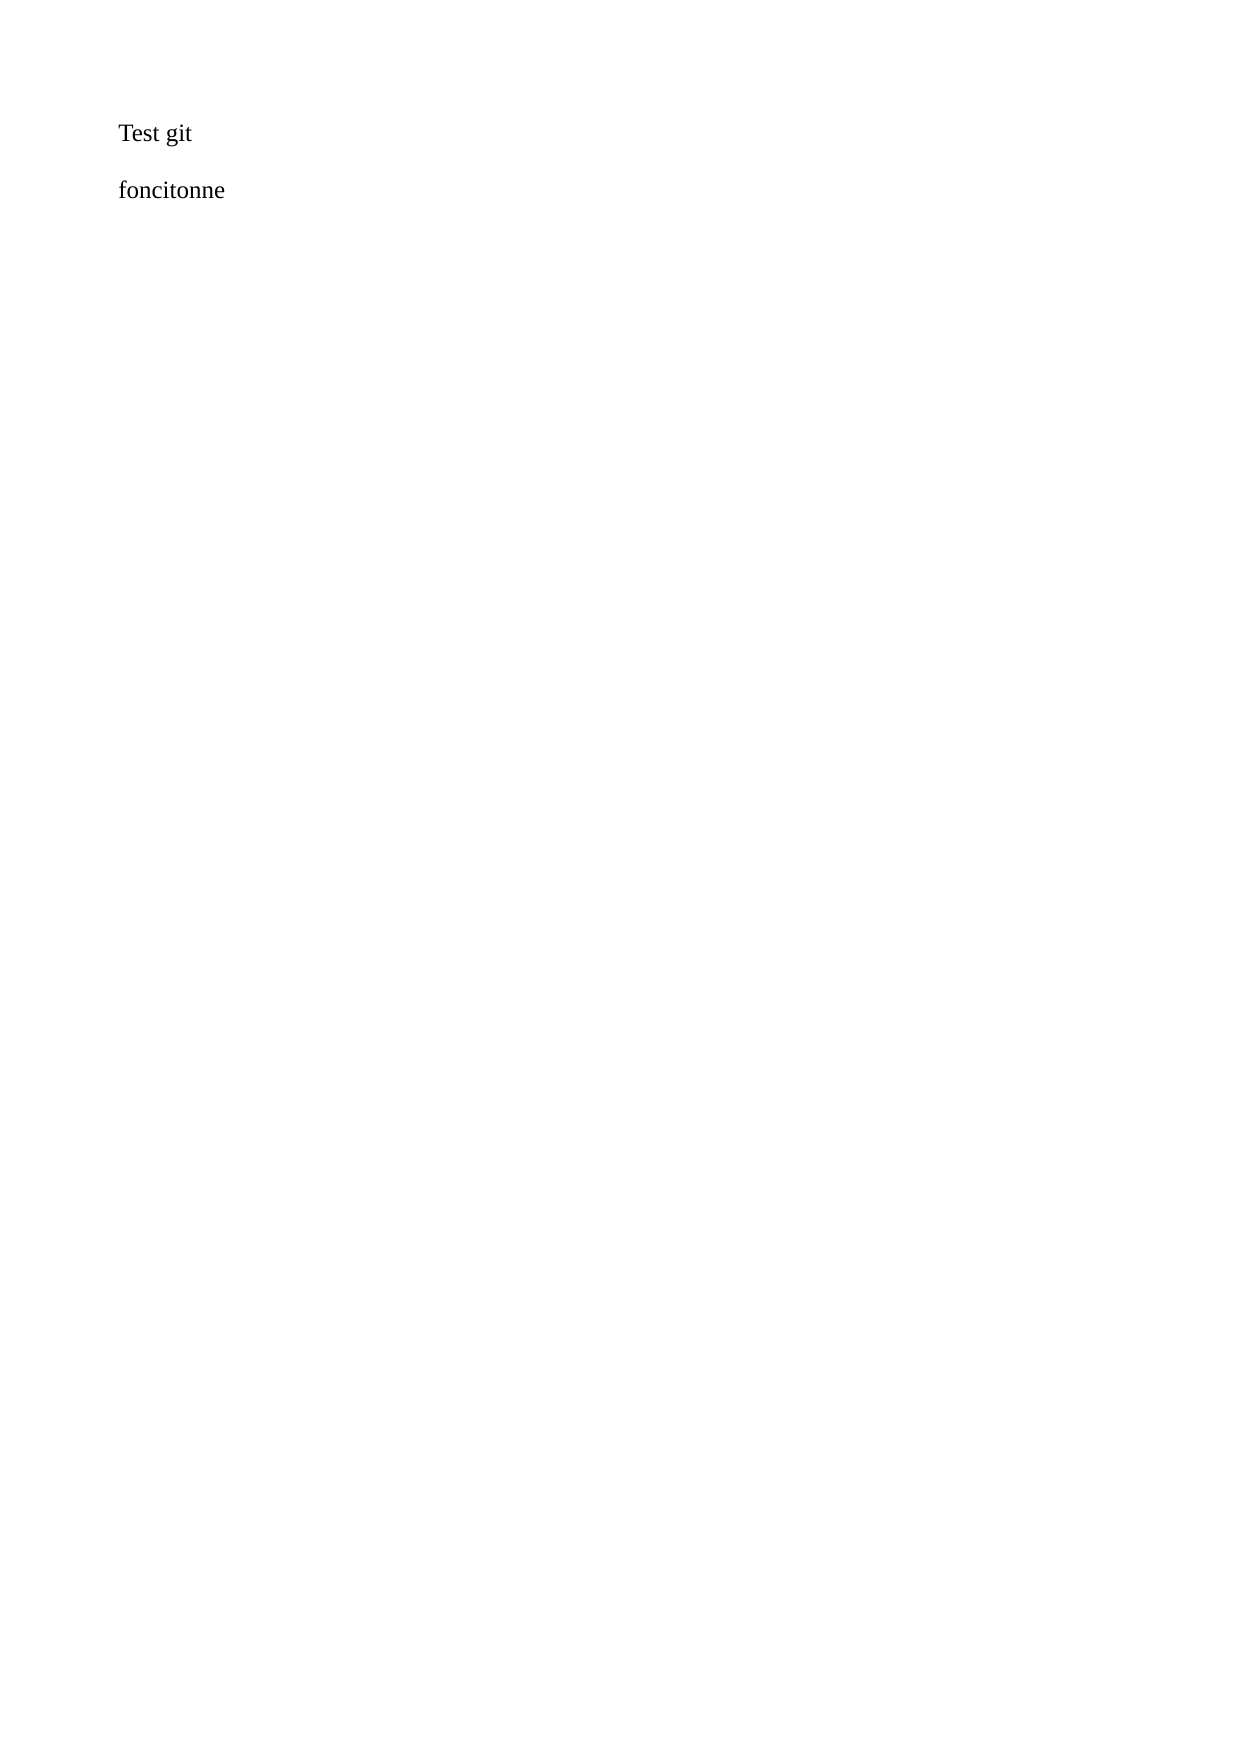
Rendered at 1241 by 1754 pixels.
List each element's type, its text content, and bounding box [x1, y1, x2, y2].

text Test git [118, 118, 1122, 147]
text foncitonne [118, 176, 1122, 204]
